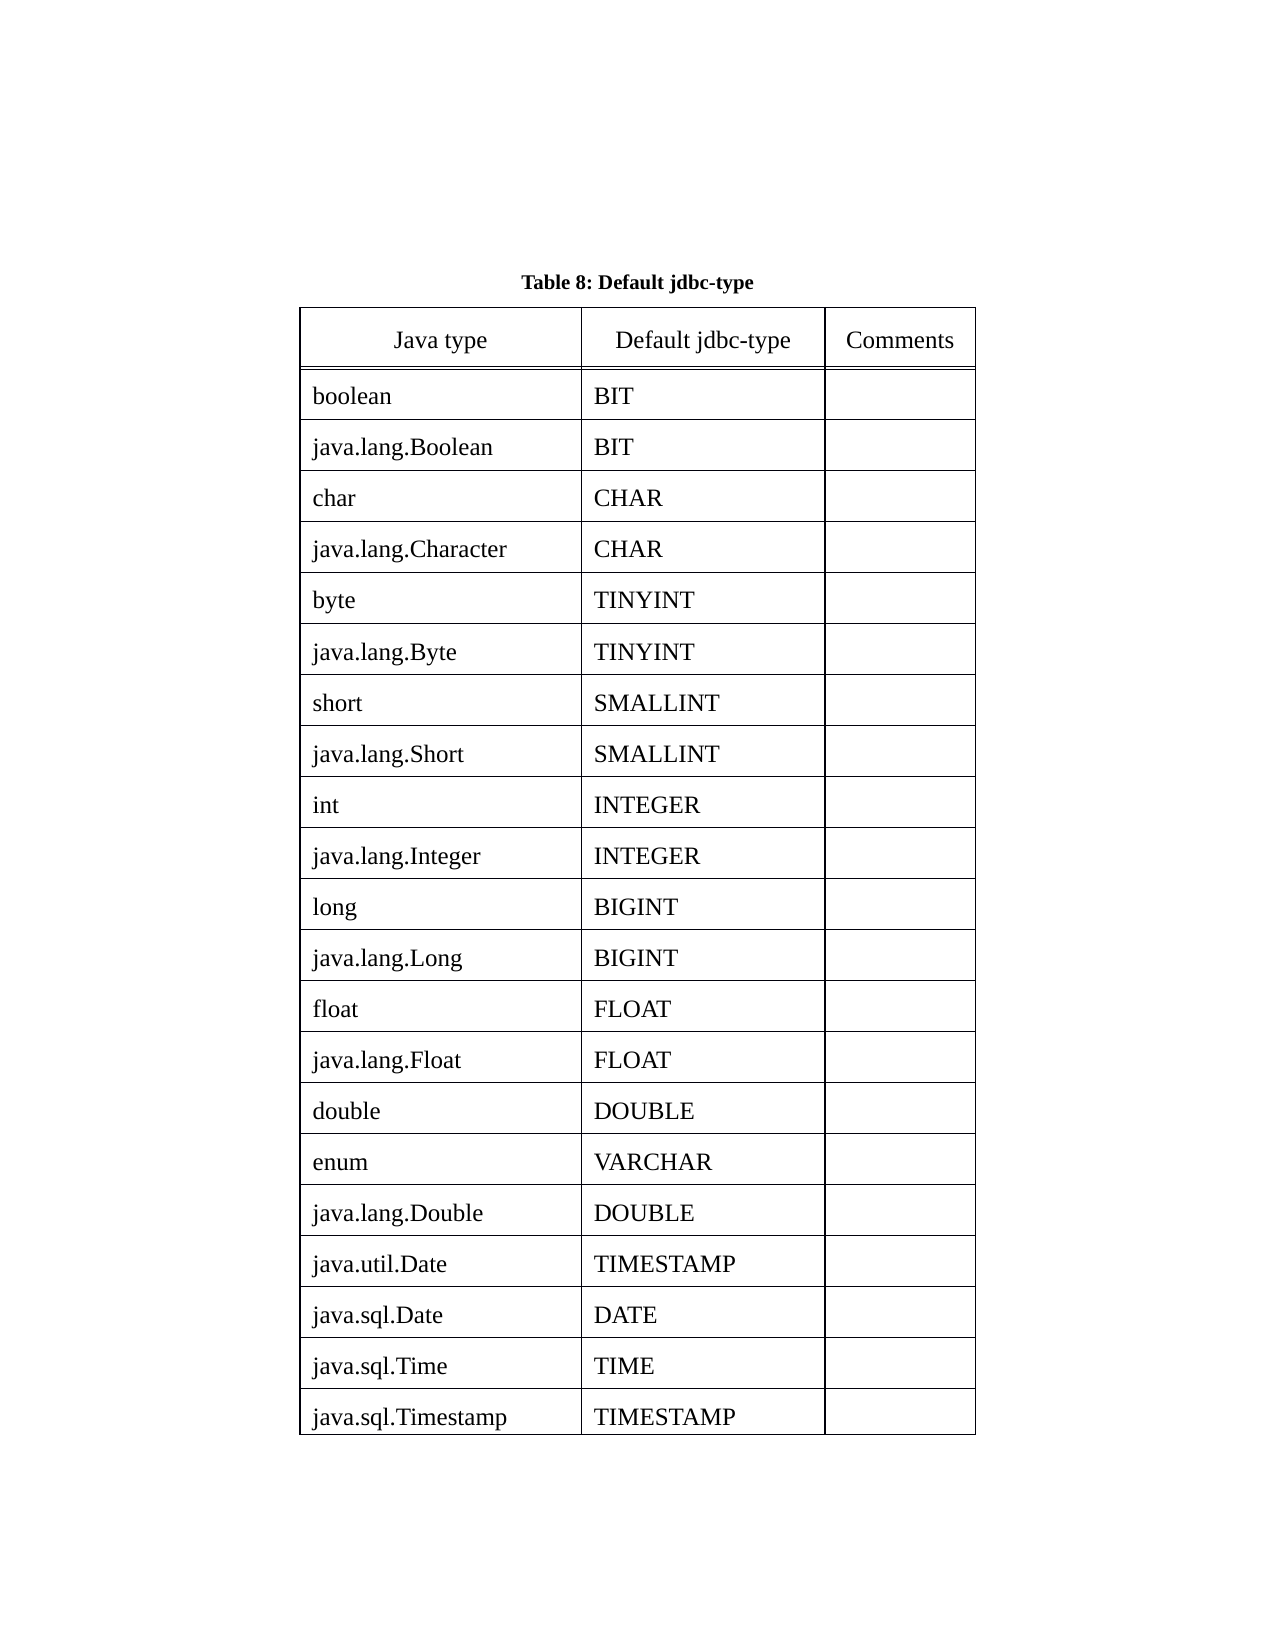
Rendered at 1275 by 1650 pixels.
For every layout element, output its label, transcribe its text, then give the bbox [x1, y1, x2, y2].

table_cell java.lang.Short [301, 726, 581, 776]
table_cell [826, 1236, 975, 1286]
table_cell int [301, 777, 581, 827]
table_cell boolean [301, 370, 581, 418]
table_cell [826, 1389, 975, 1434]
table_cell [826, 879, 975, 929]
table_cell java.sql.Time [301, 1338, 581, 1388]
table_cell [826, 930, 975, 980]
table_cell java.sql.Timestamp [301, 1389, 581, 1434]
table_cell java.util.Date [301, 1236, 581, 1286]
table_cell VARCHAR [582, 1134, 824, 1184]
table_cell TINYINT [582, 624, 824, 674]
table_cell BIGINT [582, 879, 824, 929]
table_cell [826, 981, 975, 1031]
table_cell java.lang.Character [301, 522, 581, 572]
table_cell [826, 1134, 975, 1184]
table_cell DOUBLE [582, 1083, 824, 1133]
table_cell [826, 1338, 975, 1388]
table_cell TINYINT [582, 573, 824, 623]
table_cell short [301, 675, 581, 725]
table_cell float [301, 981, 581, 1031]
table_cell char [301, 471, 581, 521]
table_cell SMALLINT [582, 675, 824, 725]
table_cell [826, 675, 975, 725]
table_cell java.lang.Integer [301, 828, 581, 878]
table_cell BIT [582, 420, 824, 469]
table_cell DOUBLE [582, 1185, 824, 1235]
table_cell [826, 522, 975, 572]
table_cell enum [301, 1134, 581, 1184]
table_cell TIMESTAMP [582, 1236, 824, 1286]
table_cell [826, 828, 975, 878]
table_cell java.sql.Date [301, 1287, 581, 1337]
table_cell java.lang.Byte [301, 624, 581, 674]
table_cell INTEGER [582, 828, 824, 878]
table_cell [826, 726, 975, 776]
table_header Comments [826, 308, 975, 366]
table_cell SMALLINT [582, 726, 824, 776]
table_cell CHAR [582, 471, 824, 521]
table_cell [826, 1185, 975, 1235]
table_cell FLOAT [582, 1032, 824, 1082]
table_cell [826, 777, 975, 827]
table_cell [826, 573, 975, 623]
table_cell [826, 370, 975, 418]
table_cell FLOAT [582, 981, 824, 1031]
table_cell BIGINT [582, 930, 824, 980]
table_cell CHAR [582, 522, 824, 572]
title Table 8: Default jdbc-type [150, 269, 1125, 294]
table_cell [826, 624, 975, 674]
table_header Default jdbc-type [582, 308, 824, 366]
table_cell [826, 1032, 975, 1082]
table_cell BIT [582, 370, 824, 418]
table_cell INTEGER [582, 777, 824, 827]
table_cell java.lang.Double [301, 1185, 581, 1235]
table_cell [826, 1287, 975, 1337]
table_cell TIMESTAMP [582, 1389, 824, 1434]
table_cell DATE [582, 1287, 824, 1337]
table_cell [826, 471, 975, 521]
table_cell java.lang.Boolean [301, 420, 581, 469]
table_cell java.lang.Float [301, 1032, 581, 1082]
table_cell [826, 420, 975, 469]
table_cell [826, 1083, 975, 1133]
table_header Java type [301, 308, 581, 366]
table_cell java.lang.Long [301, 930, 581, 980]
table_cell long [301, 879, 581, 929]
table_cell byte [301, 573, 581, 623]
table_cell double [301, 1083, 581, 1133]
table_cell TIME [582, 1338, 824, 1388]
